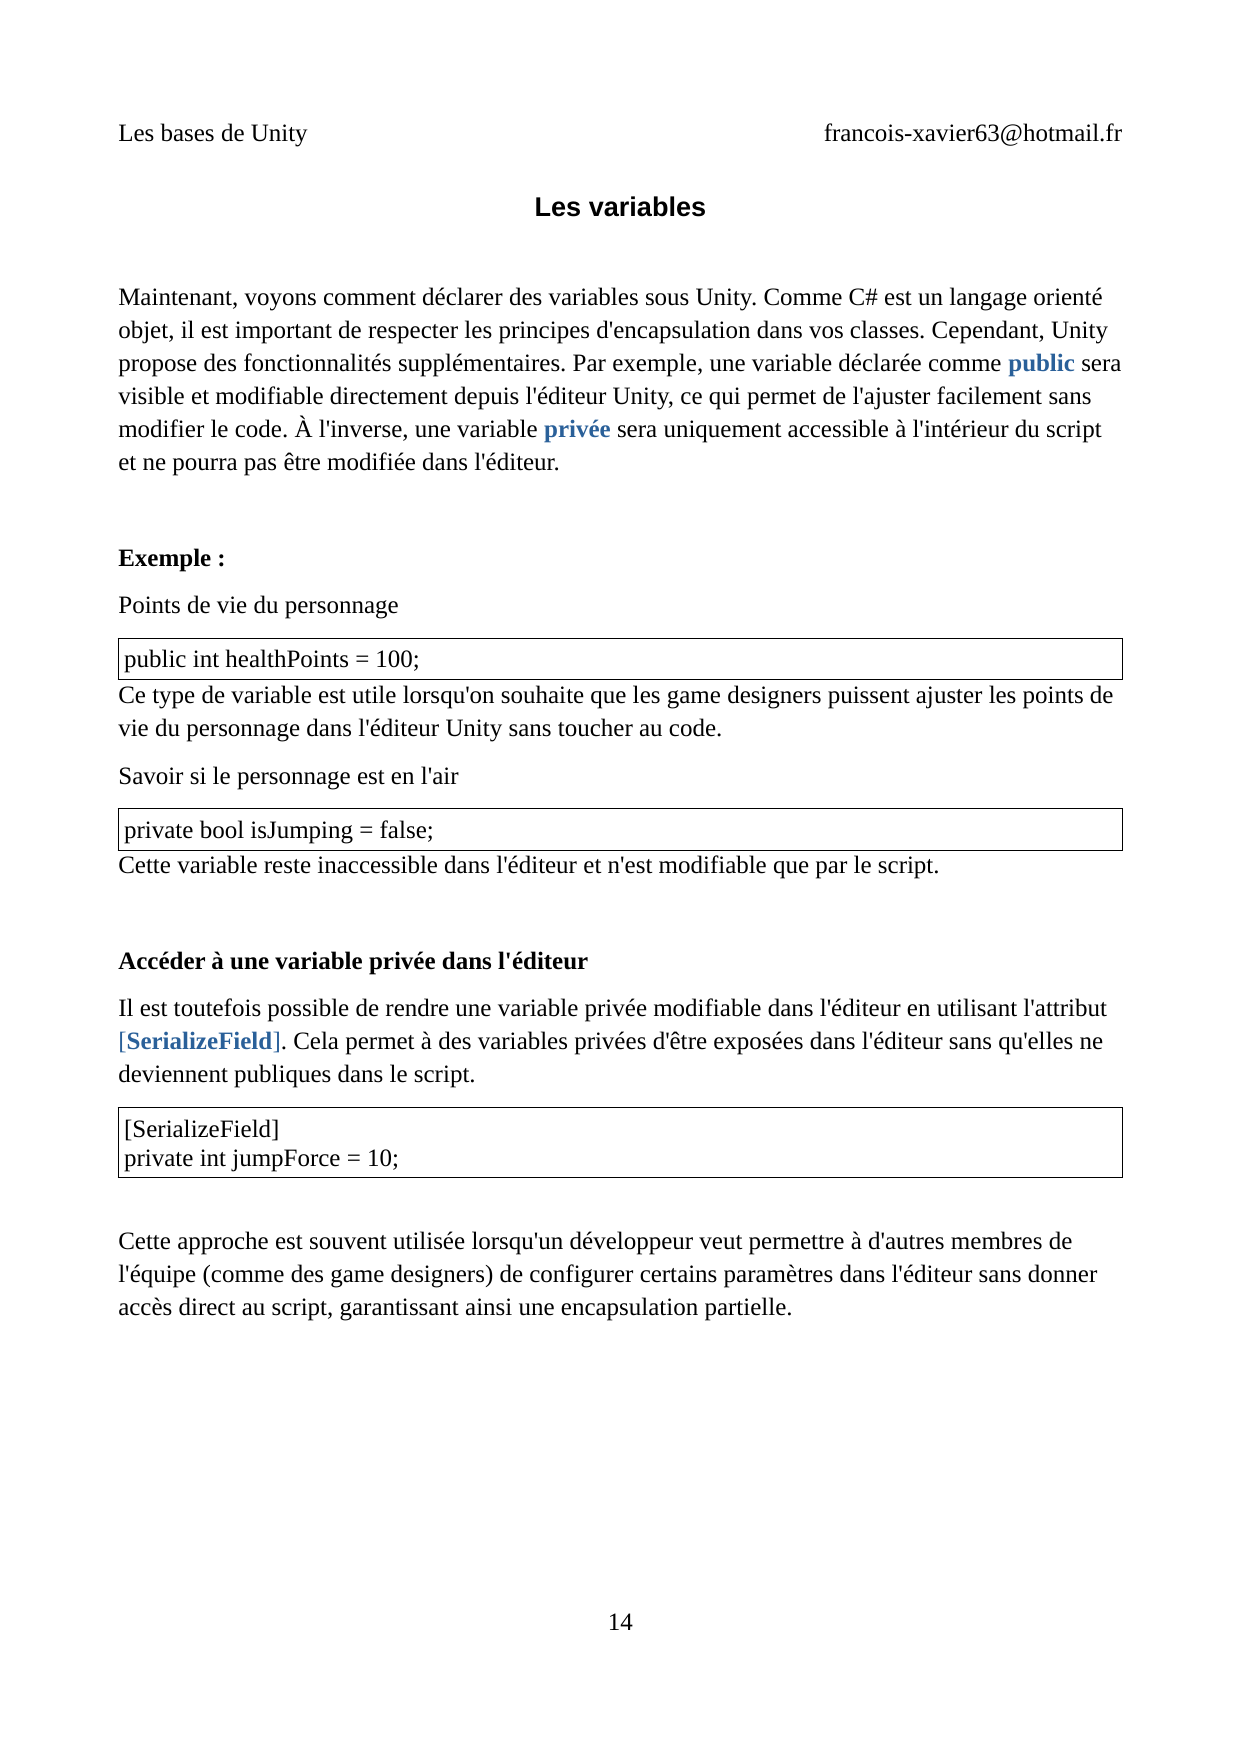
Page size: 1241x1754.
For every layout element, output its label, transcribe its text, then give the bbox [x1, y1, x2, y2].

table_header [SerializeField] private int jumpForce = 10; [119, 1108, 1122, 1177]
text Maintenant, voyons comment déclarer des variables sous Unity. Comme C# est un langage orienté objet, il est important de respecter les principes d'encapsulation dans vos classes. Cependant, Unity propose des fonctionnalités supplémentaires. Par exemple, une variable déclarée comme public sera visible et modifiable directement depuis l'éditeur Unity, ce qui permet de l'ajuster facilement sans modifier le code. À l'inverse, une variable privée sera uniquement accessible à l'intérieur du script et ne pourra pas être modifiée dans l'éditeur. [118, 282, 1122, 476]
text Points de vie du personnage [118, 590, 1122, 619]
text Accéder à une variable privée dans l'éditeur [118, 946, 1122, 974]
table_header public int healthPoints = 100; [119, 639, 1122, 679]
text Cette variable reste inaccessible dans l'éditeur et n'est modifiable que par le script. [118, 851, 1122, 879]
text Savoir si le personnage est en l'air [118, 761, 1122, 789]
subtitle Les variables [118, 191, 1122, 222]
text Il est toutefois possible de rendre une variable privée modifiable dans l'éditeur en utilisant l'attribut [SerializeField]. Cela permet à des variables privées d'être exposées dans l'éditeur sans qu'elles ne deviennent publiques dans le script. [118, 993, 1122, 1088]
text Ce type de variable est utile lorsqu'on souhaite que les game designers puissent ajuster les points de vie du personnage dans l'éditeur Unity sans toucher au code. [118, 680, 1122, 742]
text Exemple : [118, 543, 1122, 571]
text Cette approche est souvent utilisée lorsqu'un développeur veut permettre à d'autres membres de l'équipe (comme des game designers) de configurer certains paramètres dans l'éditeur sans donner accès direct au script, garantissant ainsi une encapsulation partielle. [118, 1226, 1122, 1321]
table_header private bool isJumping = false; [119, 809, 1122, 849]
